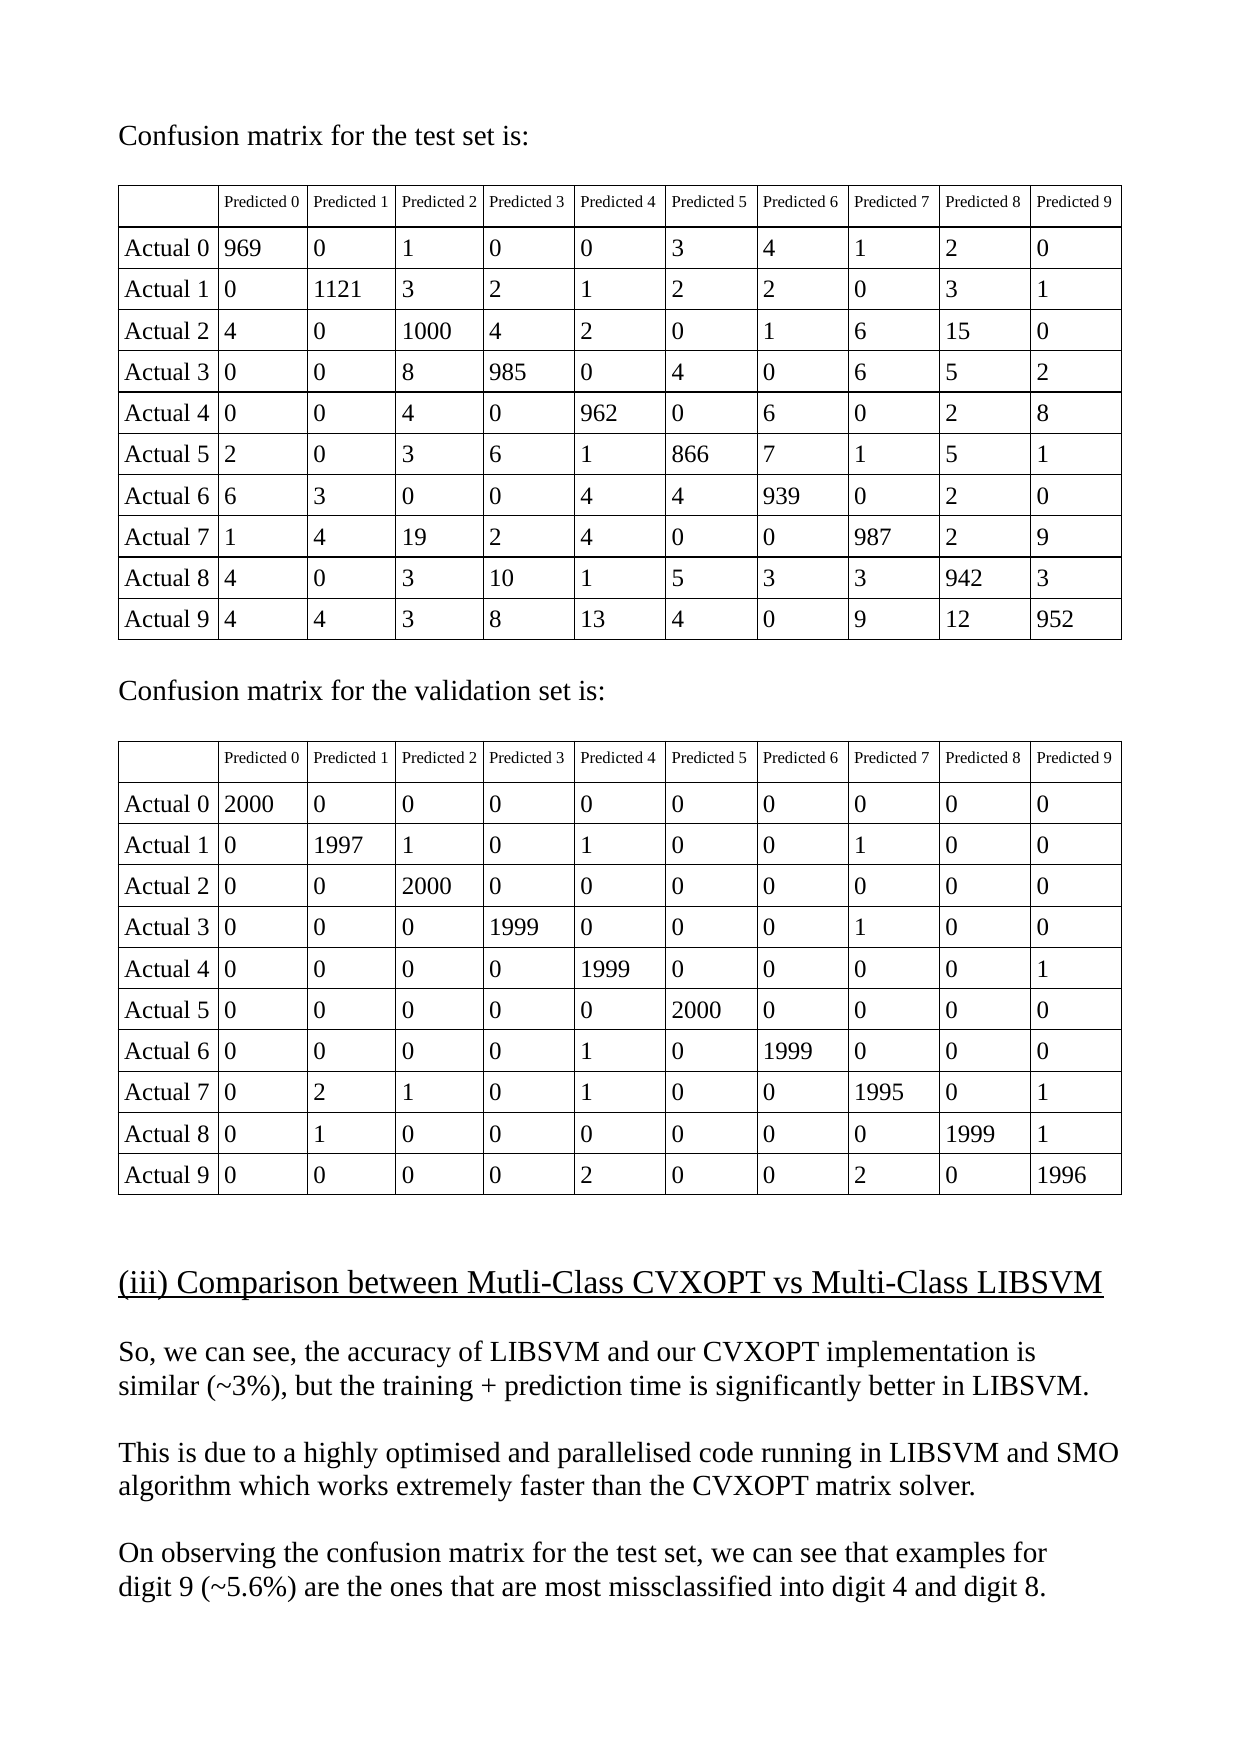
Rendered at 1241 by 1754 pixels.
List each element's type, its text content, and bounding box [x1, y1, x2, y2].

table_cell 0 [849, 393, 939, 433]
table_cell 3 [396, 599, 483, 639]
table_cell 0 [575, 989, 665, 1029]
table_cell 19 [396, 516, 483, 556]
table_cell 0 [484, 1113, 574, 1153]
table_header Predicted 8 [940, 186, 1030, 226]
table_cell 4 [484, 310, 574, 350]
table_header Predicted 4 [575, 186, 665, 226]
table_cell 0 [758, 516, 848, 556]
table_cell 0 [308, 948, 395, 988]
table_cell 1 [219, 516, 307, 556]
table_cell 0 [666, 1113, 757, 1153]
table_header Predicted 1 [308, 742, 395, 782]
table_cell 3 [396, 558, 483, 598]
table_cell 0 [308, 783, 395, 823]
table_header Predicted 6 [758, 742, 848, 782]
text On observing the confusion matrix for the test set, we can see that examples for [118, 1536, 1122, 1569]
table_cell 0 [484, 393, 574, 433]
table_cell 0 [940, 1072, 1030, 1112]
table_cell 0 [484, 783, 574, 823]
table_cell 0 [666, 516, 757, 556]
table_cell 12 [940, 599, 1030, 639]
table_cell 0 [219, 989, 307, 1029]
table_header Predicted 8 [940, 742, 1030, 782]
table_cell Actual 9 [119, 1154, 218, 1194]
table_cell 0 [219, 1154, 307, 1194]
table_cell 3 [1031, 558, 1121, 598]
table_cell Actual 7 [119, 1072, 218, 1112]
table_cell 0 [1031, 783, 1121, 823]
table_cell 3 [396, 269, 483, 309]
table_header [119, 186, 218, 226]
table_cell 3 [396, 434, 483, 474]
table_header Predicted 0 [219, 186, 307, 226]
table_header Predicted 2 [396, 742, 483, 782]
table_cell 0 [575, 1113, 665, 1153]
table_cell 7 [758, 434, 848, 474]
table_cell 2 [308, 1072, 395, 1112]
table_header Predicted 6 [758, 186, 848, 226]
table_cell 0 [1031, 824, 1121, 864]
table_cell 1 [849, 907, 939, 947]
table_cell 2 [758, 269, 848, 309]
text Confusion matrix for the test set is: [118, 118, 1122, 152]
table_cell 0 [308, 907, 395, 947]
table_cell 9 [849, 599, 939, 639]
table_cell 1 [396, 1072, 483, 1112]
table_cell 0 [940, 989, 1030, 1029]
text digit 9 (~5.6%) are the ones that are most missclassified into digit 4 and digit 8. [118, 1569, 1122, 1603]
text This is due to a highly optimised and parallelised code running in LIBSVM and SMO algorithm which works extremely faster than the CVXOPT matrix solver. [118, 1435, 1122, 1502]
table_header Predicted 5 [666, 742, 757, 782]
table_cell 0 [484, 1072, 574, 1112]
table_cell 0 [940, 907, 1030, 947]
table_cell 2 [849, 1154, 939, 1194]
table_cell 1 [396, 228, 483, 268]
table_cell 0 [758, 907, 848, 947]
table_cell 0 [219, 824, 307, 864]
table_cell 0 [484, 1154, 574, 1194]
table_cell 969 [219, 228, 307, 268]
table_cell 0 [575, 865, 665, 906]
table_cell 2 [940, 393, 1030, 433]
table_cell Actual 5 [119, 434, 218, 474]
table_cell 987 [849, 516, 939, 556]
table_cell 4 [308, 516, 395, 556]
table_cell Actual 6 [119, 475, 218, 515]
table_cell 1 [1031, 434, 1121, 474]
table_cell 0 [219, 269, 307, 309]
table_cell 6 [484, 434, 574, 474]
table_cell 0 [940, 948, 1030, 988]
table_cell 0 [849, 783, 939, 823]
table_cell 4 [219, 558, 307, 598]
table_cell 1 [1031, 1072, 1121, 1112]
table_cell 0 [758, 783, 848, 823]
table_cell 1 [849, 228, 939, 268]
table_cell 0 [1031, 475, 1121, 515]
table_header Predicted 3 [484, 186, 574, 226]
table_cell 0 [219, 1072, 307, 1112]
table_cell 0 [849, 1030, 939, 1071]
table_cell 4 [575, 475, 665, 515]
table_cell 1997 [308, 824, 395, 864]
table_header Predicted 2 [396, 186, 483, 226]
table_cell Actual 4 [119, 948, 218, 988]
table_cell 0 [396, 783, 483, 823]
table_cell Actual 2 [119, 865, 218, 906]
table_cell 2 [575, 310, 665, 350]
table_cell 0 [396, 1154, 483, 1194]
table_cell 1 [849, 824, 939, 864]
table_cell 1 [758, 310, 848, 350]
table_cell Actual 5 [119, 989, 218, 1029]
table_cell 0 [666, 783, 757, 823]
table_cell 0 [484, 865, 574, 906]
text (iii) Comparison between Mutli-Class CVXOPT vs Multi-Class LIBSVM [118, 1262, 1122, 1301]
table_cell 0 [219, 1030, 307, 1071]
table_cell 0 [1031, 865, 1121, 906]
table_cell 0 [484, 989, 574, 1029]
table_cell 1121 [308, 269, 395, 309]
table_cell Actual 8 [119, 558, 218, 598]
table_cell 0 [940, 1030, 1030, 1071]
table_header Predicted 9 [1031, 186, 1121, 226]
table_cell 0 [849, 475, 939, 515]
table_cell 5 [666, 558, 757, 598]
table_cell 4 [666, 351, 757, 391]
table_cell 2 [940, 516, 1030, 556]
table_cell 0 [396, 1030, 483, 1071]
table_cell 4 [396, 393, 483, 433]
table_cell 2000 [219, 783, 307, 823]
table_cell 1999 [484, 907, 574, 947]
table_cell 0 [308, 1030, 395, 1071]
table_cell 952 [1031, 599, 1121, 639]
table_cell 0 [849, 1113, 939, 1153]
table_cell 0 [758, 948, 848, 988]
table_cell 10 [484, 558, 574, 598]
table_cell 3 [758, 558, 848, 598]
table_cell 0 [1031, 310, 1121, 350]
table_cell 0 [484, 475, 574, 515]
table_cell 0 [308, 393, 395, 433]
table_cell 0 [940, 1154, 1030, 1194]
table_cell 985 [484, 351, 574, 391]
table_cell 1 [575, 558, 665, 598]
table_cell 15 [940, 310, 1030, 350]
table_cell 8 [1031, 393, 1121, 433]
table_cell Actual 1 [119, 824, 218, 864]
table_cell 0 [308, 351, 395, 391]
table_cell 1999 [575, 948, 665, 988]
table_cell 2 [575, 1154, 665, 1194]
table_cell 0 [396, 907, 483, 947]
table_cell 1 [849, 434, 939, 474]
table_cell 1 [575, 1072, 665, 1112]
table_cell 0 [308, 228, 395, 268]
table_cell 1995 [849, 1072, 939, 1112]
table_cell 0 [940, 783, 1030, 823]
table_cell 4 [219, 599, 307, 639]
table_cell Actual 3 [119, 907, 218, 947]
table_cell 2 [940, 475, 1030, 515]
table_cell Actual 0 [119, 783, 218, 823]
table_cell 0 [308, 865, 395, 906]
table_cell 9 [1031, 516, 1121, 556]
table_cell Actual 6 [119, 1030, 218, 1071]
table_cell 2 [484, 516, 574, 556]
table_cell 0 [219, 907, 307, 947]
table_cell 0 [849, 865, 939, 906]
table_cell 0 [849, 989, 939, 1029]
table_cell 939 [758, 475, 848, 515]
table_cell 1 [308, 1113, 395, 1153]
table_cell 1 [1031, 1113, 1121, 1153]
table_cell 1 [575, 269, 665, 309]
table_cell Actual 9 [119, 599, 218, 639]
table_cell 0 [758, 1154, 848, 1194]
table_cell 3 [849, 558, 939, 598]
table_cell 0 [940, 824, 1030, 864]
table_cell 2 [219, 434, 307, 474]
table_header Predicted 7 [849, 742, 939, 782]
table_cell 0 [575, 351, 665, 391]
table_cell 0 [308, 434, 395, 474]
table_cell 0 [758, 351, 848, 391]
table_cell 0 [396, 475, 483, 515]
table_cell Actual 8 [119, 1113, 218, 1153]
table_header Predicted 0 [219, 742, 307, 782]
table_cell 1999 [758, 1030, 848, 1071]
table_cell 1 [1031, 269, 1121, 309]
text Confusion matrix for the validation set is: [118, 673, 1122, 707]
table_cell 0 [308, 558, 395, 598]
table_header Predicted 3 [484, 742, 574, 782]
table_cell 0 [666, 824, 757, 864]
table_cell 942 [940, 558, 1030, 598]
table_header [119, 742, 218, 782]
table_cell 0 [666, 310, 757, 350]
table_cell 4 [308, 599, 395, 639]
table_header Predicted 1 [308, 186, 395, 226]
table_cell 0 [219, 1113, 307, 1153]
table_cell 0 [1031, 907, 1121, 947]
table_cell 866 [666, 434, 757, 474]
table_cell 1 [575, 1030, 665, 1071]
table_cell 1 [396, 824, 483, 864]
table_cell 0 [219, 948, 307, 988]
table_cell 0 [758, 1113, 848, 1153]
table_cell 3 [666, 228, 757, 268]
table_cell 0 [484, 228, 574, 268]
table_cell Actual 3 [119, 351, 218, 391]
table_cell Actual 2 [119, 310, 218, 350]
table_cell 0 [666, 948, 757, 988]
table_cell 0 [396, 948, 483, 988]
table_cell 3 [308, 475, 395, 515]
table_cell 6 [849, 351, 939, 391]
table_cell 4 [666, 475, 757, 515]
table_cell 0 [940, 865, 1030, 906]
table_cell 4 [666, 599, 757, 639]
table_cell 8 [484, 599, 574, 639]
table_cell 13 [575, 599, 665, 639]
table_cell 0 [758, 824, 848, 864]
table_header Predicted 4 [575, 742, 665, 782]
table_cell 1000 [396, 310, 483, 350]
table_cell 5 [940, 351, 1030, 391]
table_cell 0 [666, 865, 757, 906]
table_cell 0 [1031, 989, 1121, 1029]
table_cell 8 [396, 351, 483, 391]
table_cell 6 [758, 393, 848, 433]
table_cell 4 [758, 228, 848, 268]
table_cell 0 [666, 1072, 757, 1112]
table_cell 2 [484, 269, 574, 309]
table_cell Actual 0 [119, 228, 218, 268]
table_cell 1 [1031, 948, 1121, 988]
table_cell 962 [575, 393, 665, 433]
table_cell 0 [666, 907, 757, 947]
table_cell 0 [484, 824, 574, 864]
table_cell 0 [308, 310, 395, 350]
table_cell 1999 [940, 1113, 1030, 1153]
table_cell 0 [575, 228, 665, 268]
table_cell 4 [219, 310, 307, 350]
table_cell 0 [484, 1030, 574, 1071]
table_cell 6 [219, 475, 307, 515]
table_cell 1 [575, 824, 665, 864]
table_cell 0 [849, 948, 939, 988]
table_cell 2000 [396, 865, 483, 906]
table_cell 0 [396, 1113, 483, 1153]
table_cell 0 [758, 1072, 848, 1112]
table_cell Actual 7 [119, 516, 218, 556]
table_cell 0 [758, 865, 848, 906]
table_cell 0 [219, 393, 307, 433]
table_cell 0 [219, 351, 307, 391]
table_cell 1 [575, 434, 665, 474]
table_cell 0 [484, 948, 574, 988]
table_header Predicted 5 [666, 186, 757, 226]
table_cell 3 [940, 269, 1030, 309]
table_cell 5 [940, 434, 1030, 474]
table_cell 0 [308, 1154, 395, 1194]
table_cell 6 [849, 310, 939, 350]
table_cell 0 [758, 599, 848, 639]
table_cell 2 [940, 228, 1030, 268]
table_cell 4 [575, 516, 665, 556]
table_cell 0 [575, 783, 665, 823]
table_cell 0 [1031, 228, 1121, 268]
table_header Predicted 7 [849, 186, 939, 226]
table_cell 0 [666, 1154, 757, 1194]
table_cell 0 [758, 989, 848, 1029]
table_cell 2000 [666, 989, 757, 1029]
table_cell 0 [575, 907, 665, 947]
table_cell 0 [308, 989, 395, 1029]
table_cell 0 [396, 989, 483, 1029]
table_header Predicted 9 [1031, 742, 1121, 782]
table_cell 0 [849, 269, 939, 309]
table_cell 2 [1031, 351, 1121, 391]
text So, we can see, the accuracy of LIBSVM and our CVXOPT implementation is similar (~3%), but the training + prediction time is significantly better in LIBSVM. [118, 1334, 1122, 1401]
table_cell 1996 [1031, 1154, 1121, 1194]
table_cell 0 [666, 393, 757, 433]
table_cell 0 [666, 1030, 757, 1071]
table_cell 0 [1031, 1030, 1121, 1071]
table_cell Actual 1 [119, 269, 218, 309]
table_cell 2 [666, 269, 757, 309]
table_cell Actual 4 [119, 393, 218, 433]
table_cell 0 [219, 865, 307, 906]
